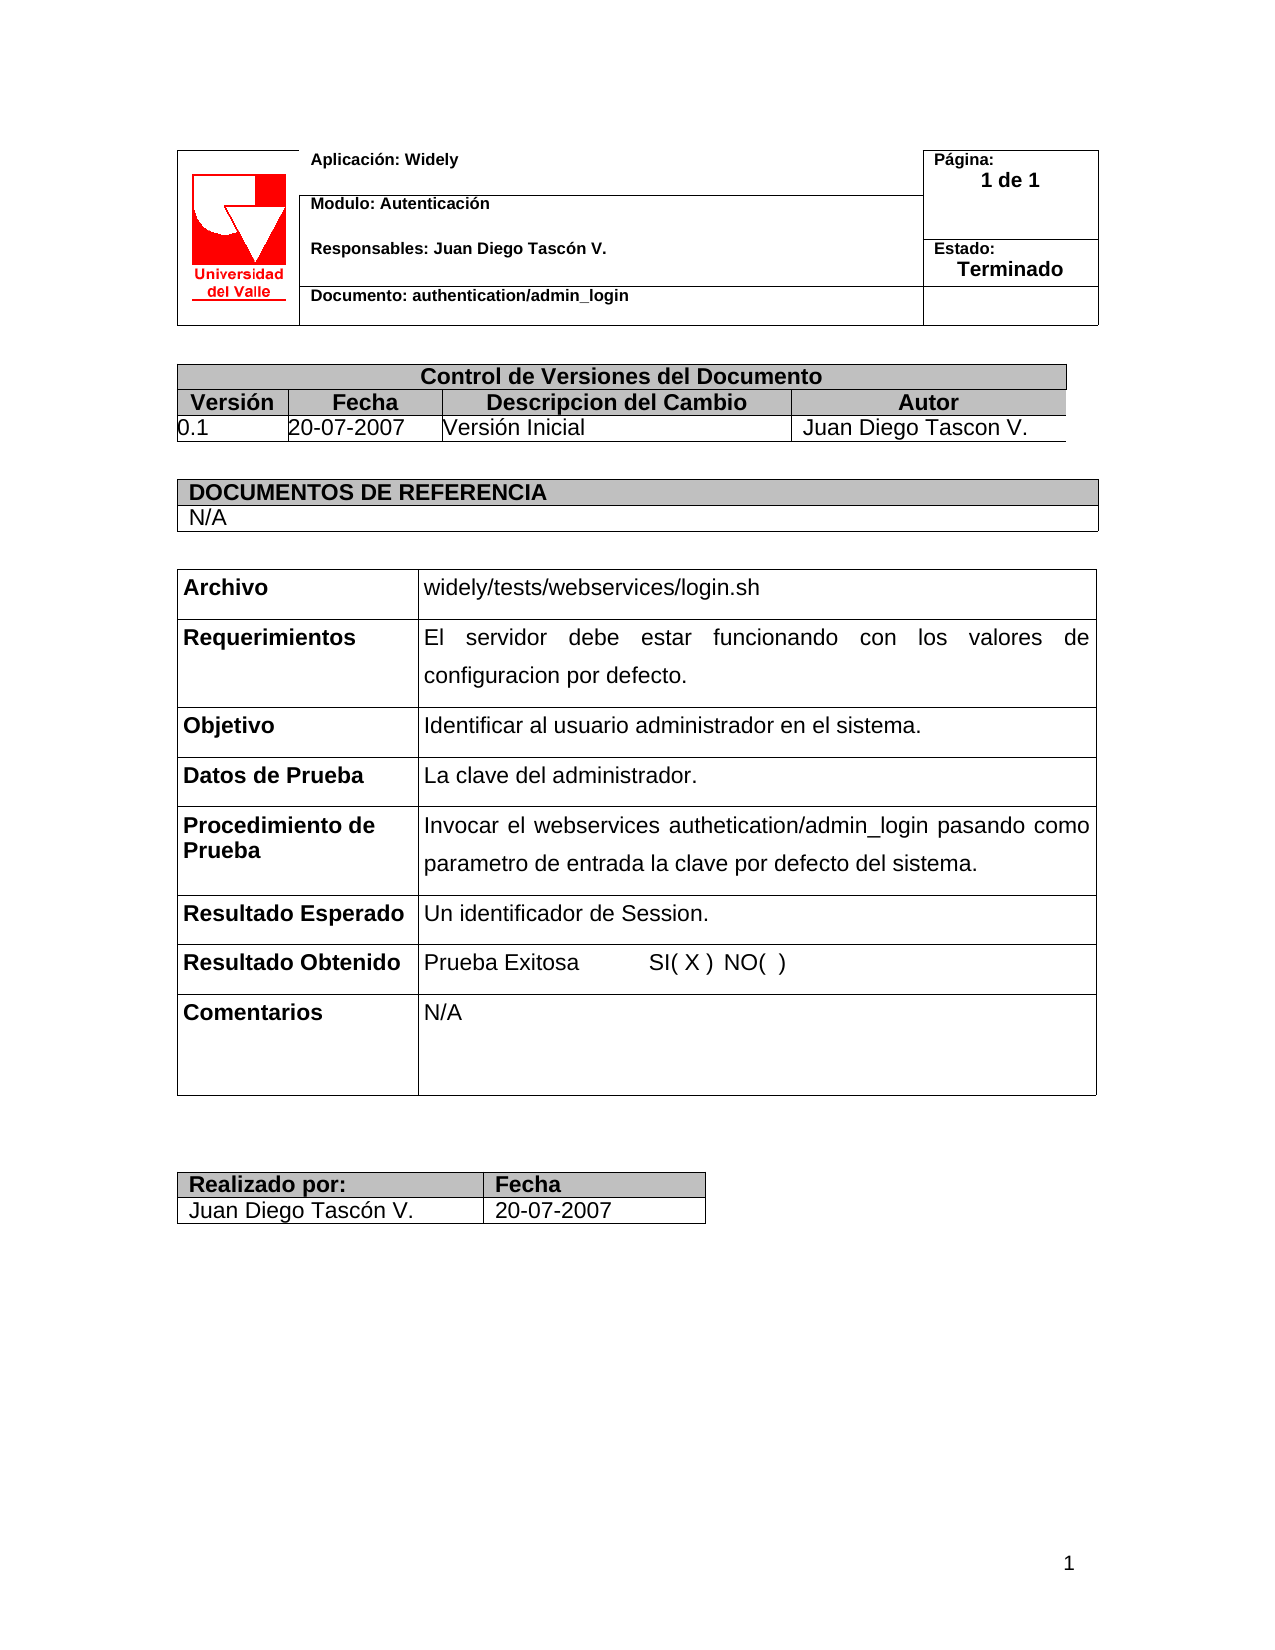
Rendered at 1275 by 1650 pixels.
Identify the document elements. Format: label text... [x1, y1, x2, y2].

table_cell Prueba Exitosa SI( X ) NO( ) [419, 945, 1096, 994]
table_cell Juan Diego Tascon V. [792, 416, 1066, 441]
table_cell Resultado Obtenido [178, 945, 418, 994]
table_cell N/A [419, 995, 1096, 1094]
table_cell [924, 287, 1098, 325]
table_header Archivo [178, 570, 418, 619]
table_cell Un identificador de Session. [419, 896, 1096, 944]
table_cell Procedimiento de Prueba [178, 807, 418, 894]
table_cell Resultado Esperado [178, 896, 418, 944]
table_cell Objetivo [178, 708, 418, 757]
table_cell N/A [178, 506, 1098, 531]
picture [190, 173, 287, 302]
table_header Realizado por: [178, 1173, 483, 1197]
table_header [178, 151, 299, 325]
table_cell Versión [178, 390, 288, 415]
table_header Página: 1 de 1 [924, 151, 1098, 239]
table_cell Descripcion del Cambio [443, 390, 791, 415]
table_cell 20-07-2007 [289, 416, 442, 441]
table_cell El servidor debe estar funcionando con los valores de configuracion por defecto. [419, 620, 1096, 707]
table_header Aplicación: Widely [299, 150, 923, 194]
table_cell Comentarios [178, 995, 418, 1094]
table_cell Invocar el webservices authetication/admin_login pasando como parametro de entrada la clave por defecto del sistema. [419, 807, 1096, 894]
table_cell Fecha [289, 390, 442, 415]
table_cell La clave del administrador. [419, 758, 1096, 806]
table_cell Requerimientos [178, 620, 418, 707]
table_cell Datos de Prueba [178, 758, 418, 806]
table_cell Documento: authentication/admin_login [300, 287, 923, 325]
table_cell Responsables: Juan Diego Tascón V. [300, 239, 923, 286]
table_cell Identificar al usuario administrador en el sistema. [419, 708, 1096, 757]
table_cell Versión Inicial [443, 416, 791, 441]
table_cell Autor [792, 390, 1066, 415]
table_cell Juan Diego Tascón V. [178, 1198, 483, 1223]
table_header Fecha [484, 1173, 705, 1197]
table_header widely/tests/webservices/login.sh [419, 570, 1096, 619]
table_cell 20-07-2007 [484, 1198, 705, 1223]
table_cell Modulo: Autenticación [300, 196, 923, 239]
table_header Control de Versiones del Documento [178, 365, 1066, 389]
table_cell 0.1 [178, 416, 288, 441]
table_header DOCUMENTOS DE REFERENCIA [178, 480, 1098, 505]
table_cell Estado: Terminado [924, 240, 1098, 286]
